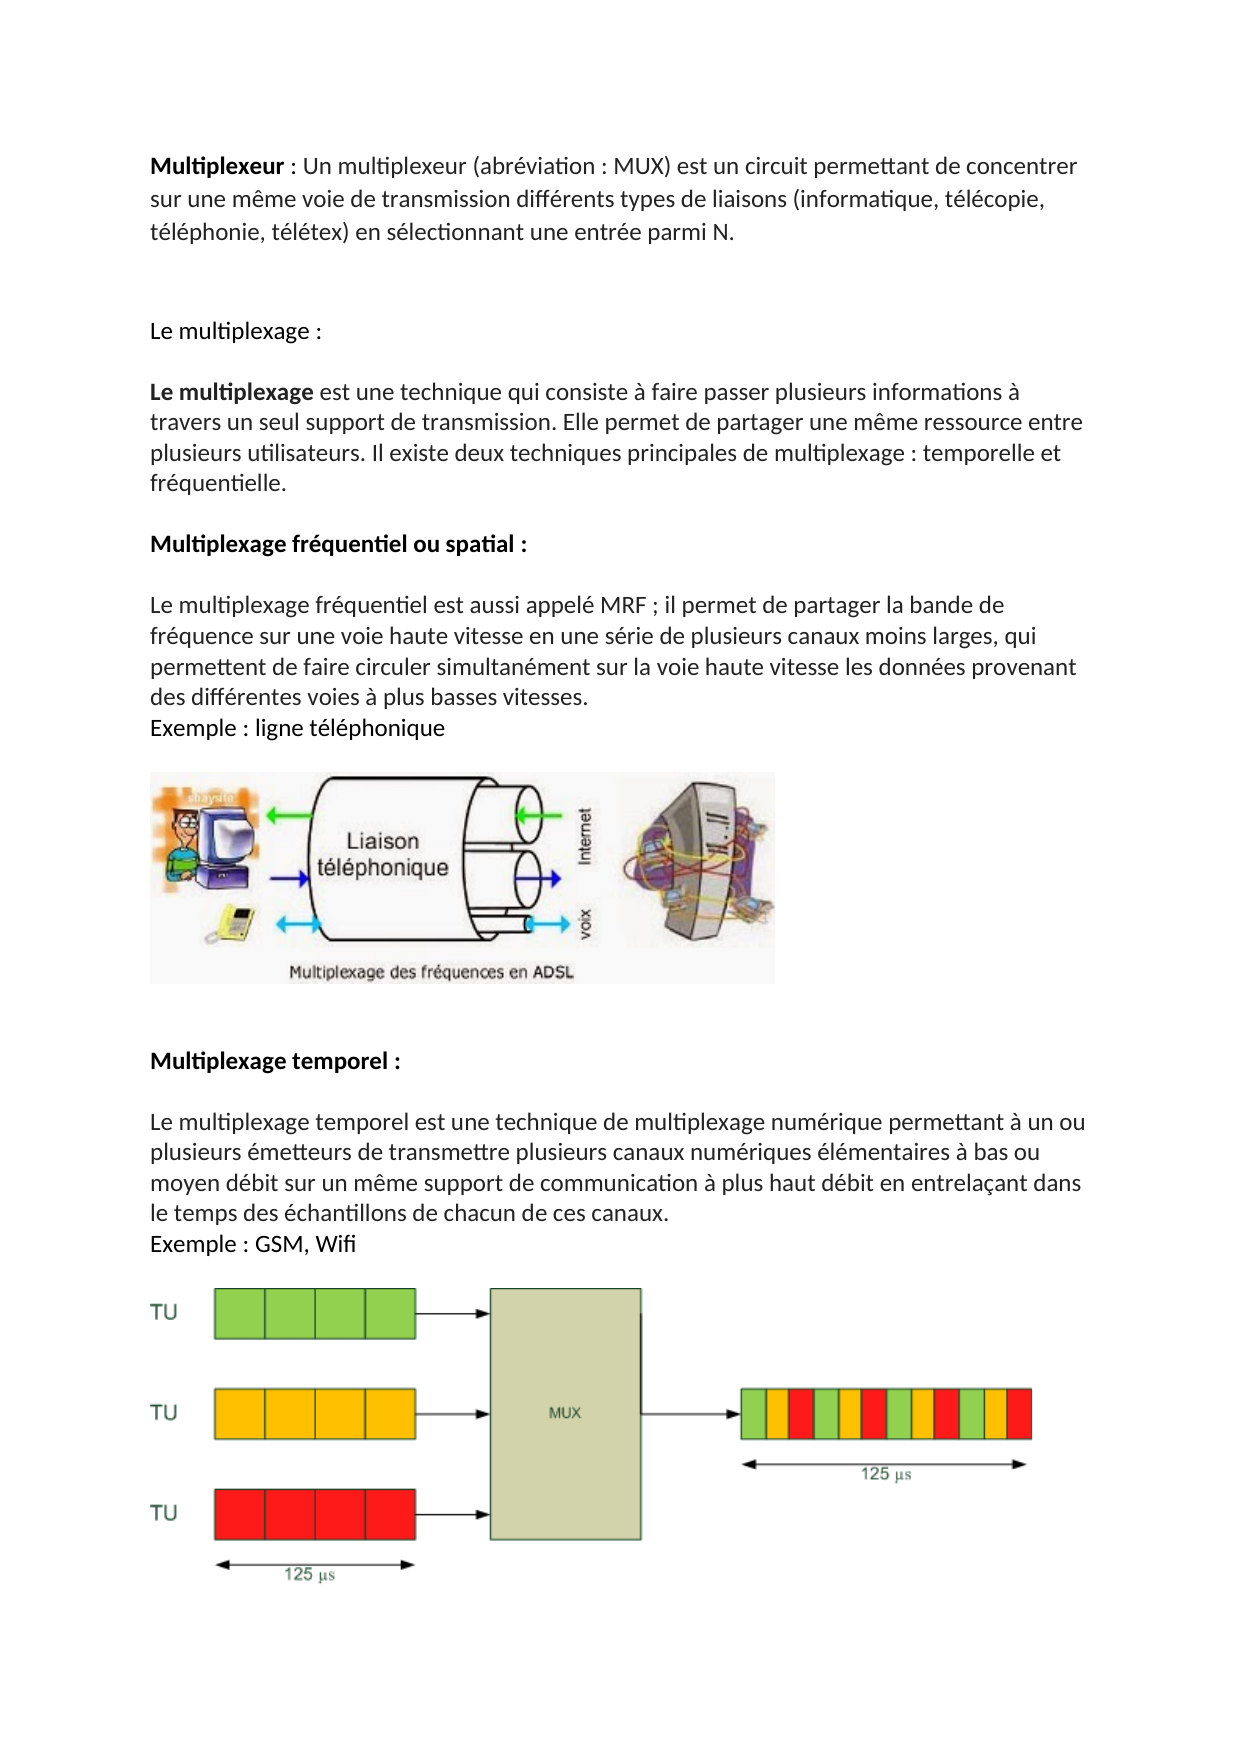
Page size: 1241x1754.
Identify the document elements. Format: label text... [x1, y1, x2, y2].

text Le multiplexage fréquentiel est aussi appelé MRF ; il permet de partager la bande de fréquence sur une voie haute vitesse en une série de plusieurs canaux moins larges, qui permettent de faire circuler simultanément sur la voie haute vitesse les données provenant des différentes voies à plus basses vitesses. [150, 590, 1090, 712]
text Multiplexage fréquentiel ou spatial : [150, 529, 1090, 559]
text Le multiplexage : [150, 315, 1090, 346]
text Le multiplexage est une technique qui consiste à faire passer plusieurs informations à travers un seul support de transmission. Elle permet de partager une même ressource entre plusieurs utilisateurs. Il existe deux techniques principales de multiplexage : temporelle et fréquentielle. [150, 376, 1090, 529]
text Multiplexage temporel : [150, 1045, 1090, 1075]
picture [150, 1288, 1033, 1586]
text Exemple : GSM, Wifi [150, 1228, 1090, 1258]
text Multiplexeur : Un multiplexeur (abréviation : MUX) est un circuit permettant de concentrer sur une même voie de transmission différents types de liaisons (informatique, télécopie, téléphonie, télétex) en sélectionnant une entrée parmi N. [150, 150, 1090, 246]
text Le multiplexage temporel est une technique de multiplexage numérique permettant à un ou plusieurs émetteurs de transmettre plusieurs canaux numériques élémentaires à bas ou moyen débit sur un même support de communication à plus haut débit en entrelaçant dans le temps des échantillons de chacun de ces canaux. [150, 1106, 1090, 1228]
picture [150, 772, 775, 984]
text Exemple : ligne téléphonique [150, 712, 1090, 742]
